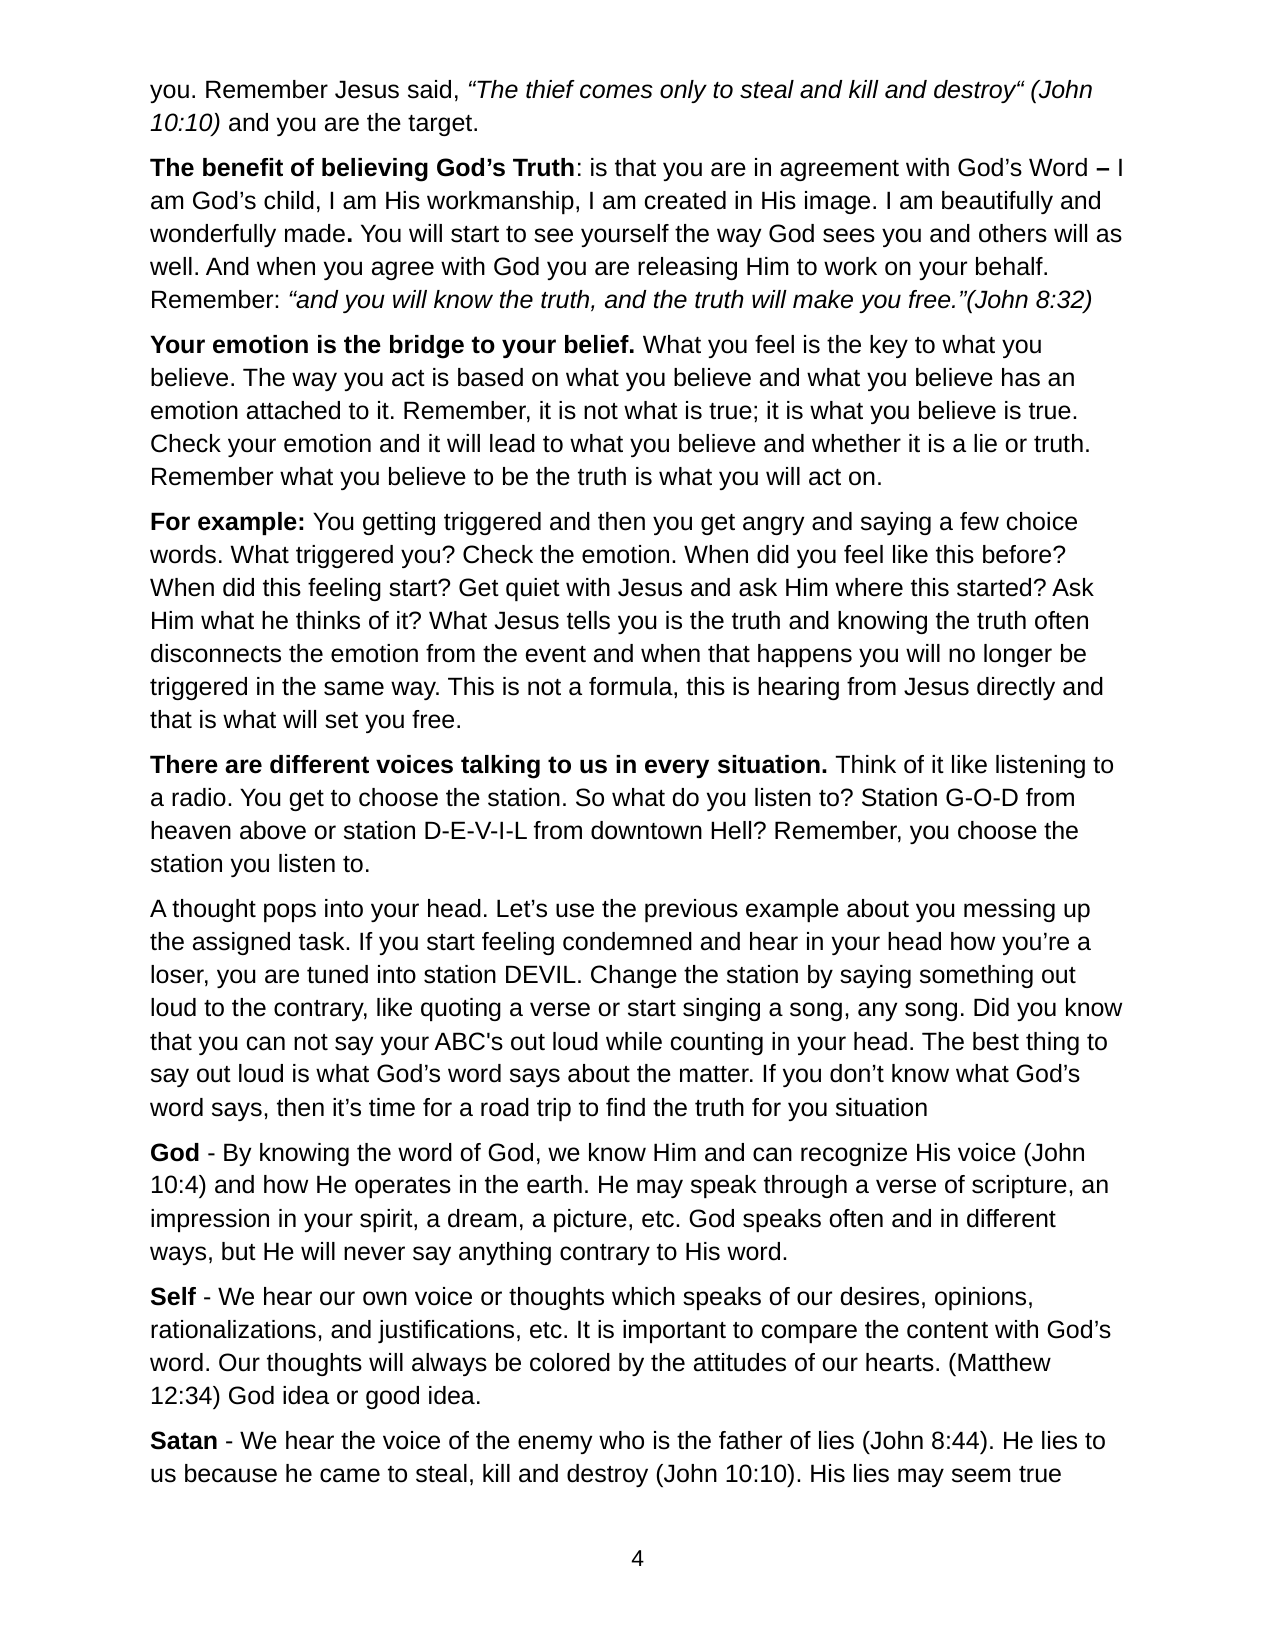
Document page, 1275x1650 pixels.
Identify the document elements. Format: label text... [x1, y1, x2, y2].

text There are different voices talking to us in every situation. Think of it like listening to a radio. You get to choose the station. So what do you listen to? Station G-O-D from heaven above or station D-E-V-I-L from downtown Hell? Remember, you choose the station you listen to. [150, 750, 1125, 878]
list Satan - We hear the voice of the enemy who is the father of lies (John 8:44). He lies to us because he came to steal, kill and destroy (John 10:10). His lies may seem true [150, 1426, 1125, 1487]
text you. Remember Jesus said, “The thief comes only to steal and kill and destroy“ (John 10:10) and you are the target. [150, 75, 1125, 137]
text Your emotion is the bridge to your belief. What you feel is the key to what you believe. The way you act is based on what you believe and what you believe has an emotion attached to it. Remember, it is not what is true; it is what you believe is true. Check your emotion and it will lead to what you believe and whether it is a lie or truth. Remember what you believe to be the truth is what you will act on. [150, 330, 1125, 491]
text The benefit of believing God’s Truth: is that you are in agreement with God’s Word – I am God’s child, I am His workmanship, I am created in His image. I am beautifully and wonderfully made. You will start to see yourself the way God sees you and others will as well. And when you agree with God you are releasing Him to work on your behalf. Remember: “and you will know the truth, and the truth will make you free.”(John 8:32) [150, 153, 1125, 314]
text For example: You getting triggered and then you get angry and saying a few choice words. What triggered you? Check the emotion. When did you feel like this before? When did this feeling start? Get quiet with Jesus and ask Him where this started? Ask Him what he thinks of it? What Jesus tells you is the truth and knowing the truth often disconnects the emotion from the event and when that happens you will no longer be triggered in the same way. This is not a formula, this is hearing from Jesus directly and that is what will set you free. [150, 507, 1125, 734]
text A thought pops into your head. Let’s use the previous example about you messing up the assigned task. If you start feeling condemned and hear in your head how you’re a loser, you are tuned into station DEVIL. Change the station by saying something out loud to the contrary, like quoting a verse or start singing a song, any song. Did you know that you can not say your ABC's out loud while counting in your head. The best thing to say out loud is what God’s word says about the matter. If you don’t know what God’s word says, then it’s time for a road trip to find the truth for you situation [150, 894, 1125, 1121]
list Self - We hear our own voice or thoughts which speaks of our desires, opinions, rationalizations, and justifications, etc. It is important to compare the content with God’s word. Our thoughts will always be colored by the attitudes of our hearts. (Matthew 12:34) God idea or good idea. [150, 1282, 1125, 1409]
list God - By knowing the word of God, we know Him and can recognize His voice (John 10:4) and how He operates in the earth. He may speak through a verse of scripture, an impression in your spirit, a dream, a picture, etc. God speaks often and in different ways, but He will never say anything contrary to His word. [150, 1137, 1125, 1265]
